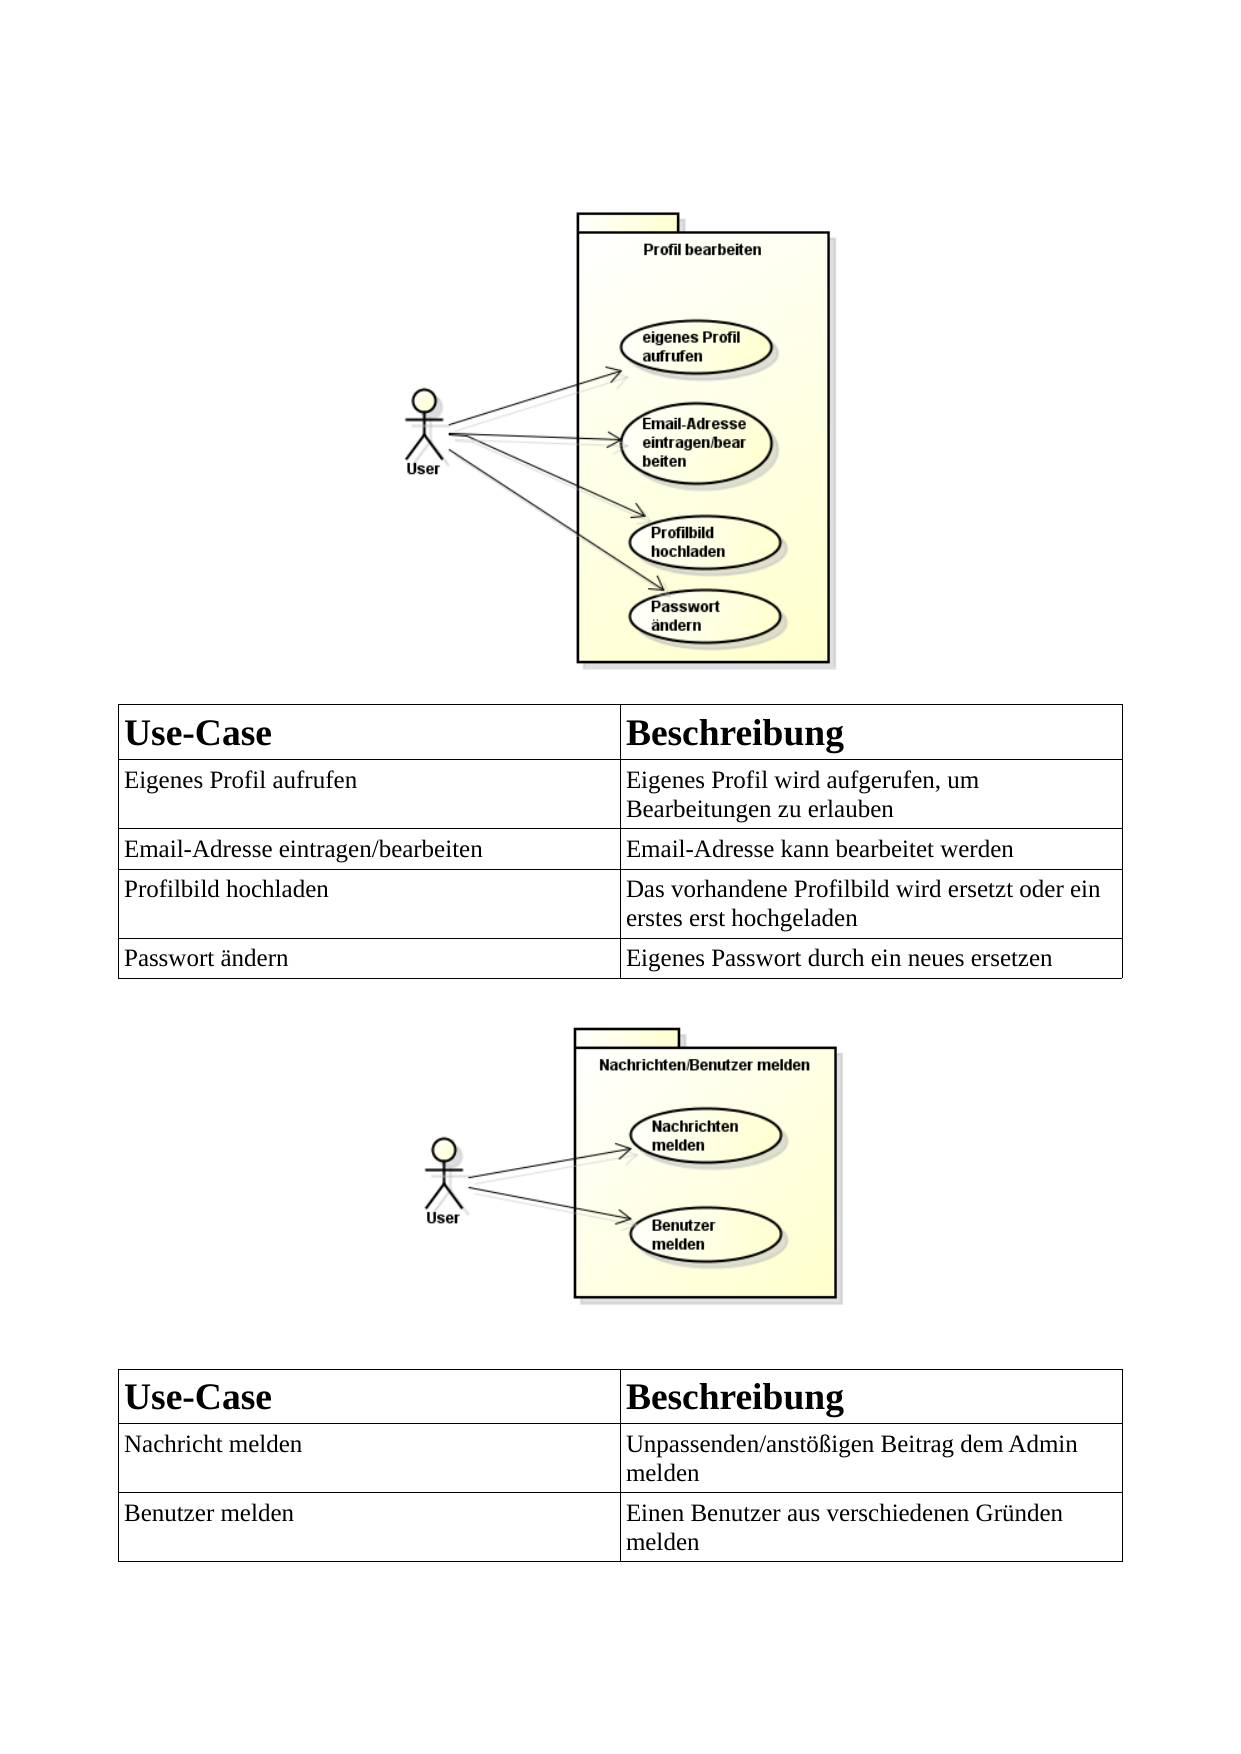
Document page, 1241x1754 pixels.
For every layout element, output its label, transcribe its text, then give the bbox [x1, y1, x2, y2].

table_cell Email-Adresse eintragen/bearbeiten [119, 829, 620, 868]
table_header Use-Case [119, 1370, 620, 1423]
table_cell Unpassenden/anstößigen Beitrag dem Admin melden [621, 1424, 1122, 1492]
table_cell Eigenes Profil aufrufen [119, 760, 620, 828]
table_header Beschreibung [621, 705, 1122, 759]
table_cell Benutzer melden [119, 1493, 620, 1561]
picture [395, 175, 845, 676]
table_cell Profilbild hochladen [119, 870, 620, 937]
table_header Beschreibung [621, 1370, 1122, 1423]
picture [401, 979, 882, 1340]
table_cell Eigenes Profil wird aufgerufen, um Bearbeitungen zu erlauben [621, 760, 1122, 828]
table_cell Email-Adresse kann bearbeitet werden [621, 829, 1122, 868]
table_cell Eigenes Passwort durch ein neues ersetzen [621, 939, 1122, 978]
table_cell Passwort ändern [119, 939, 620, 978]
table_cell Das vorhandene Profilbild wird ersetzt oder ein erstes erst hochgeladen [621, 870, 1122, 937]
table_header Use-Case [119, 705, 620, 759]
table_cell Nachricht melden [119, 1424, 620, 1492]
table_cell Einen Benutzer aus verschiedenen Gründen melden [621, 1493, 1122, 1561]
